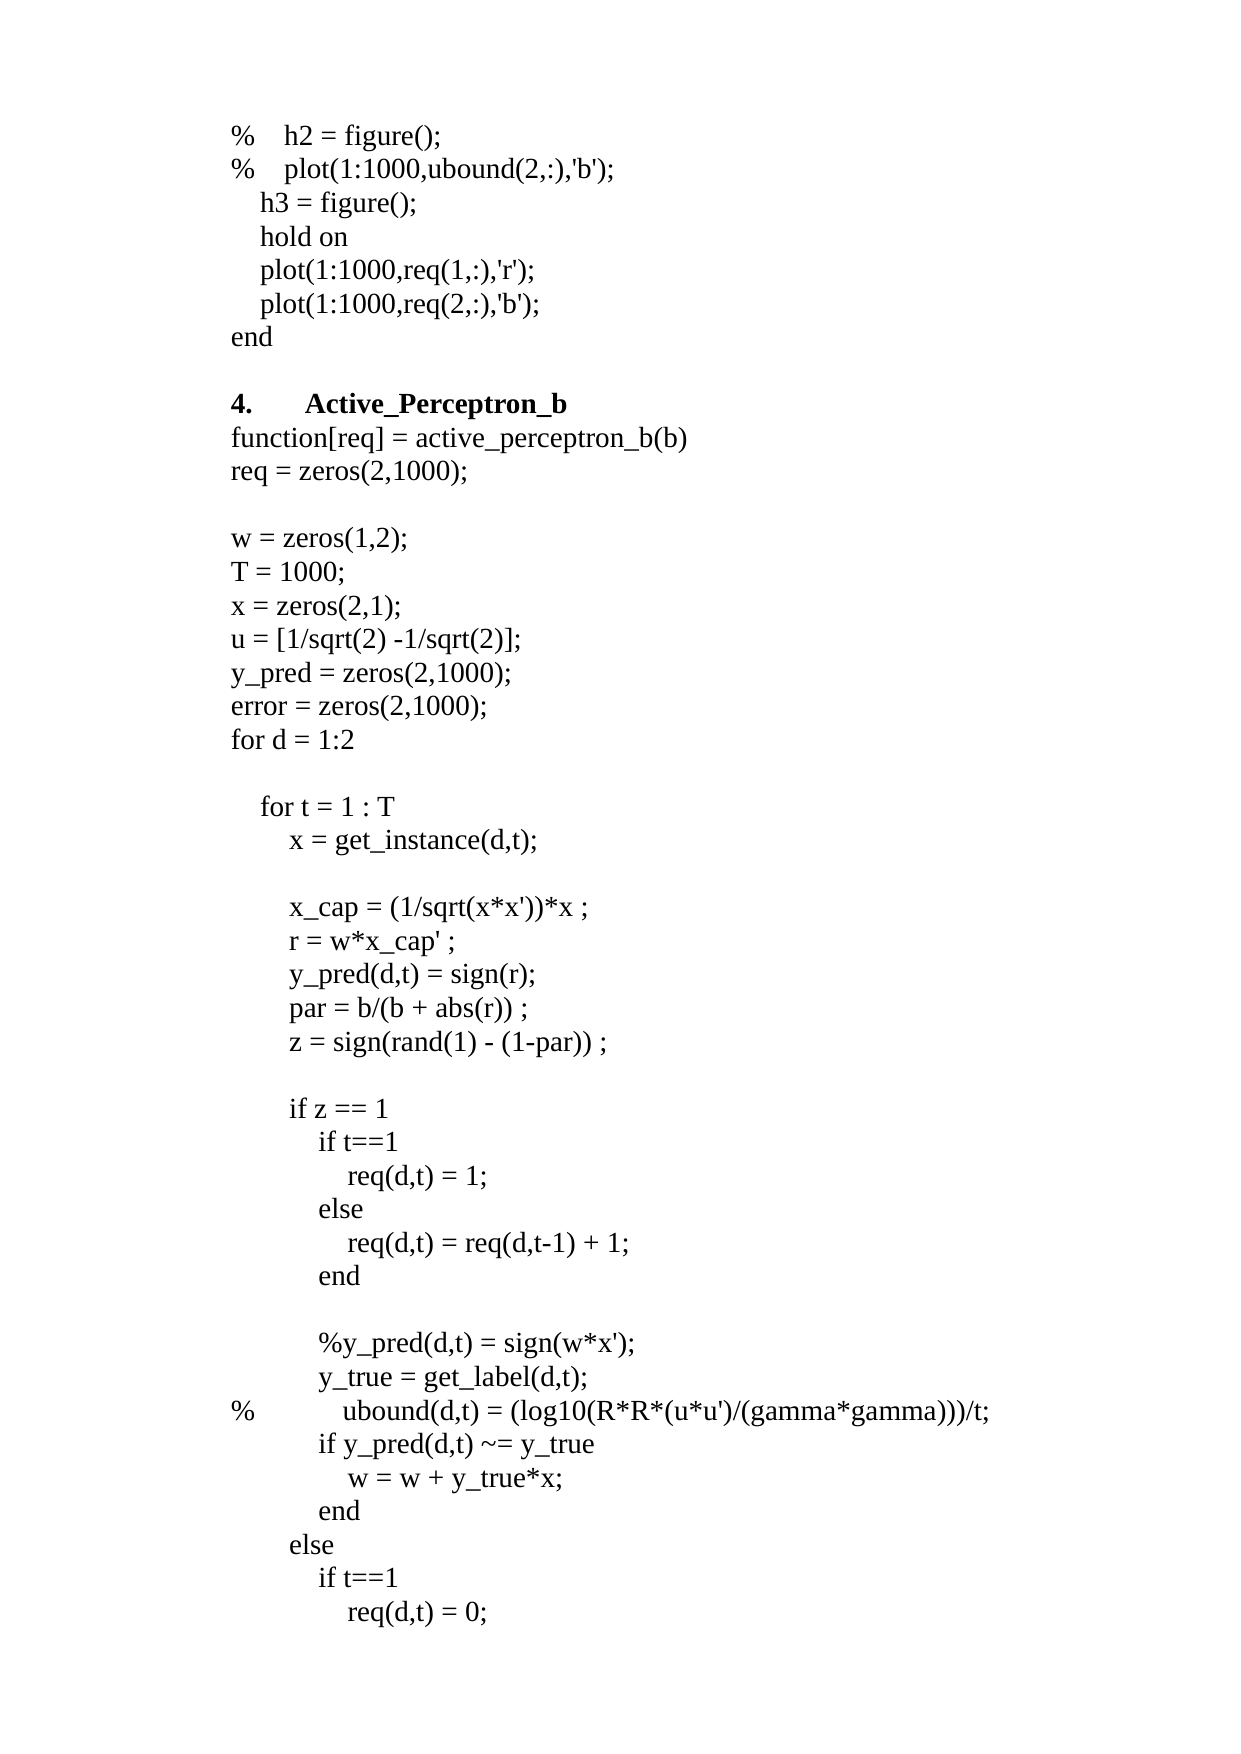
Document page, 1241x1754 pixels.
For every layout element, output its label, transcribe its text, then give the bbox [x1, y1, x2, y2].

text y_pred(d,t) = sign(r); [231, 957, 1122, 990]
text % h2 = figure(); [231, 118, 1122, 152]
text end [231, 1258, 1122, 1292]
text if y_pred(d,t) ~= y_true [231, 1426, 1122, 1460]
text u = [1/sqrt(2) -1/sqrt(2)]; [231, 621, 1122, 655]
text end [231, 1493, 1122, 1527]
text y_true = get_label(d,t); [231, 1359, 1122, 1393]
text x = zeros(2,1); [231, 588, 1122, 621]
text req(d,t) = 1; [231, 1158, 1122, 1191]
text x = get_instance(d,t); [231, 822, 1122, 856]
text plot(1:1000,req(1,:),'r'); [231, 252, 1122, 286]
text for t = 1 : T [231, 789, 1122, 822]
text plot(1:1000,req(2,:),'b'); [231, 286, 1122, 319]
text function[req] = active_perceptron_b(b) [231, 420, 1122, 453]
text %y_pred(d,t) = sign(w*x'); [231, 1326, 1122, 1359]
text req(d,t) = 0; [231, 1594, 1122, 1627]
text end [231, 319, 1122, 353]
text req = zeros(2,1000); [231, 453, 1122, 487]
text h3 = figure(); [231, 185, 1122, 219]
text if t==1 [231, 1560, 1122, 1594]
text if z == 1 [231, 1091, 1122, 1124]
text hold on [231, 219, 1122, 252]
text % ubound(d,t) = (log10(R*R*(u*u')/(gamma*gamma)))/t; [231, 1393, 1122, 1426]
list Active_Perceptron_b [231, 386, 1122, 420]
text else [231, 1527, 1122, 1560]
text x_cap = (1/sqrt(x*x'))*x ; [231, 889, 1122, 923]
text % plot(1:1000,ubound(2,:),'b'); [231, 152, 1122, 185]
text else [231, 1191, 1122, 1225]
text req(d,t) = req(d,t-1) + 1; [231, 1225, 1122, 1258]
text error = zeros(2,1000); [231, 688, 1122, 722]
text T = 1000; [231, 554, 1122, 588]
text r = w*x_cap' ; [231, 923, 1122, 957]
text z = sign(rand(1) - (1-par)) ; [231, 1024, 1122, 1057]
text y_pred = zeros(2,1000); [231, 655, 1122, 688]
text w = zeros(1,2); [231, 521, 1122, 554]
text w = w + y_true*x; [231, 1460, 1122, 1493]
text if t==1 [231, 1124, 1122, 1158]
text par = b/(b + abs(r)) ; [231, 990, 1122, 1024]
text for d = 1:2 [231, 722, 1122, 755]
